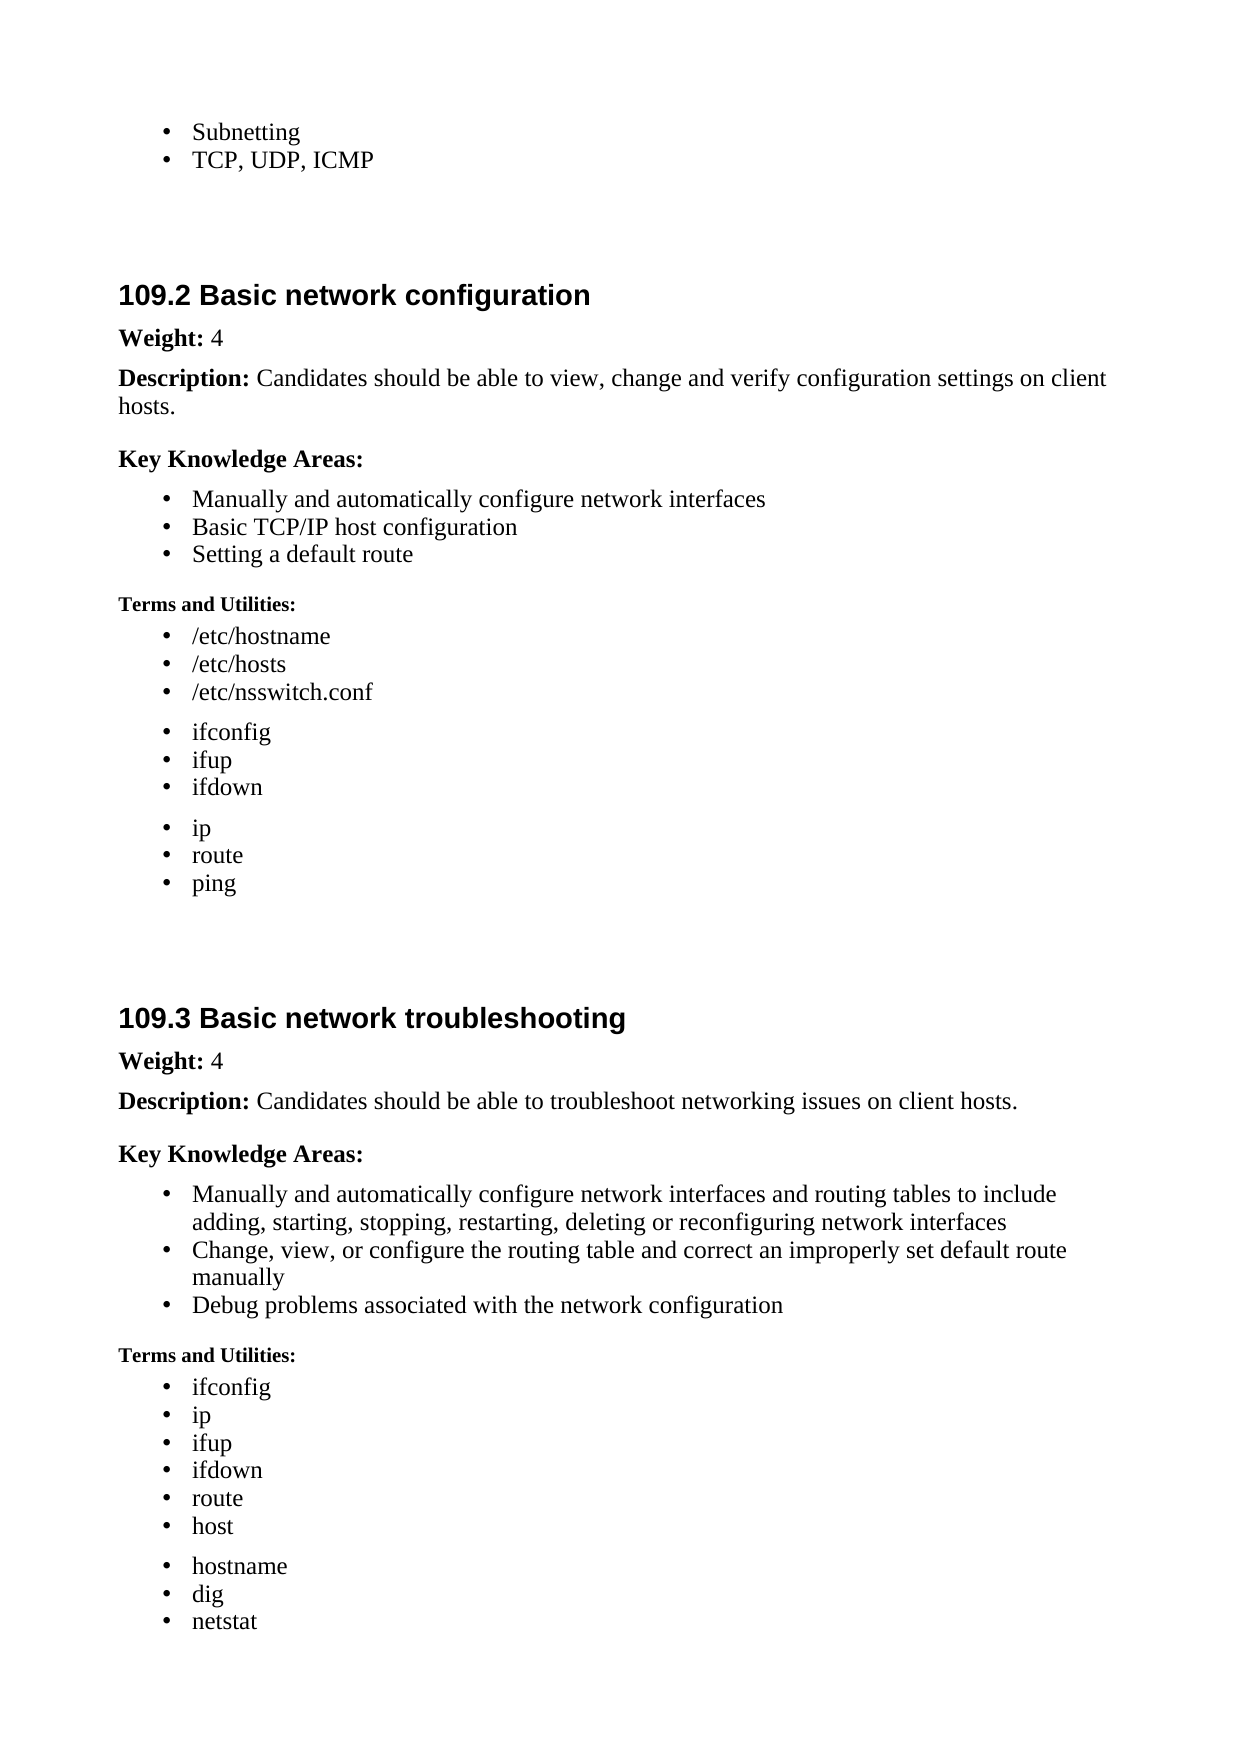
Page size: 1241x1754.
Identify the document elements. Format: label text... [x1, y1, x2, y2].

list route [162, 841, 1122, 869]
list ifup [162, 746, 1122, 773]
text Weight: 4 [118, 1047, 1122, 1075]
subtitle 109.3 Basic network troubleshooting [118, 1002, 1122, 1035]
list dig [162, 1580, 1122, 1607]
list ifup [162, 1429, 1122, 1456]
list route [162, 1484, 1122, 1512]
list ifdown [162, 773, 1122, 801]
list Manually and automatically configure network interfaces and routing tables to include adding, starting, stopping, restarting, deleting or reconfiguring network interfaces [162, 1180, 1122, 1236]
list Debug problems associated with the network configuration [162, 1291, 1122, 1319]
list /etc/hosts [162, 650, 1122, 678]
text Weight: 4 [118, 324, 1122, 352]
list ping [162, 869, 1122, 897]
list /etc/hostname [162, 622, 1122, 650]
text Description: Candidates should be able to troubleshoot networking issues on client hosts. [118, 1087, 1122, 1115]
subtitle Terms and Utilities: [118, 1344, 1122, 1367]
list Basic TCP/IP host configuration [162, 513, 1122, 540]
subtitle Terms and Utilities: [118, 593, 1122, 616]
text Description: Candidates should be able to view, change and verify configuration settings on client hosts. [118, 364, 1122, 420]
subtitle 109.2 Basic network configuration [118, 279, 1122, 312]
subtitle Key Knowledge Areas: [118, 1140, 1122, 1168]
list Subnetting [162, 118, 1122, 146]
list ip [162, 1401, 1122, 1429]
list netstat [162, 1607, 1122, 1635]
list host [162, 1512, 1122, 1539]
list hostname [162, 1552, 1122, 1580]
list ip [162, 814, 1122, 841]
list TCP, UDP, ICMP [162, 146, 1122, 173]
list Change, view, or configure the routing table and correct an improperly set default route manually [162, 1236, 1122, 1291]
list Setting a default route [162, 540, 1122, 568]
list ifconfig [162, 1373, 1122, 1401]
list ifconfig [162, 718, 1122, 746]
subtitle Key Knowledge Areas: [118, 445, 1122, 472]
list /etc/nsswitch.conf [162, 678, 1122, 706]
list Manually and automatically configure network interfaces [162, 485, 1122, 513]
list ifdown [162, 1456, 1122, 1484]
